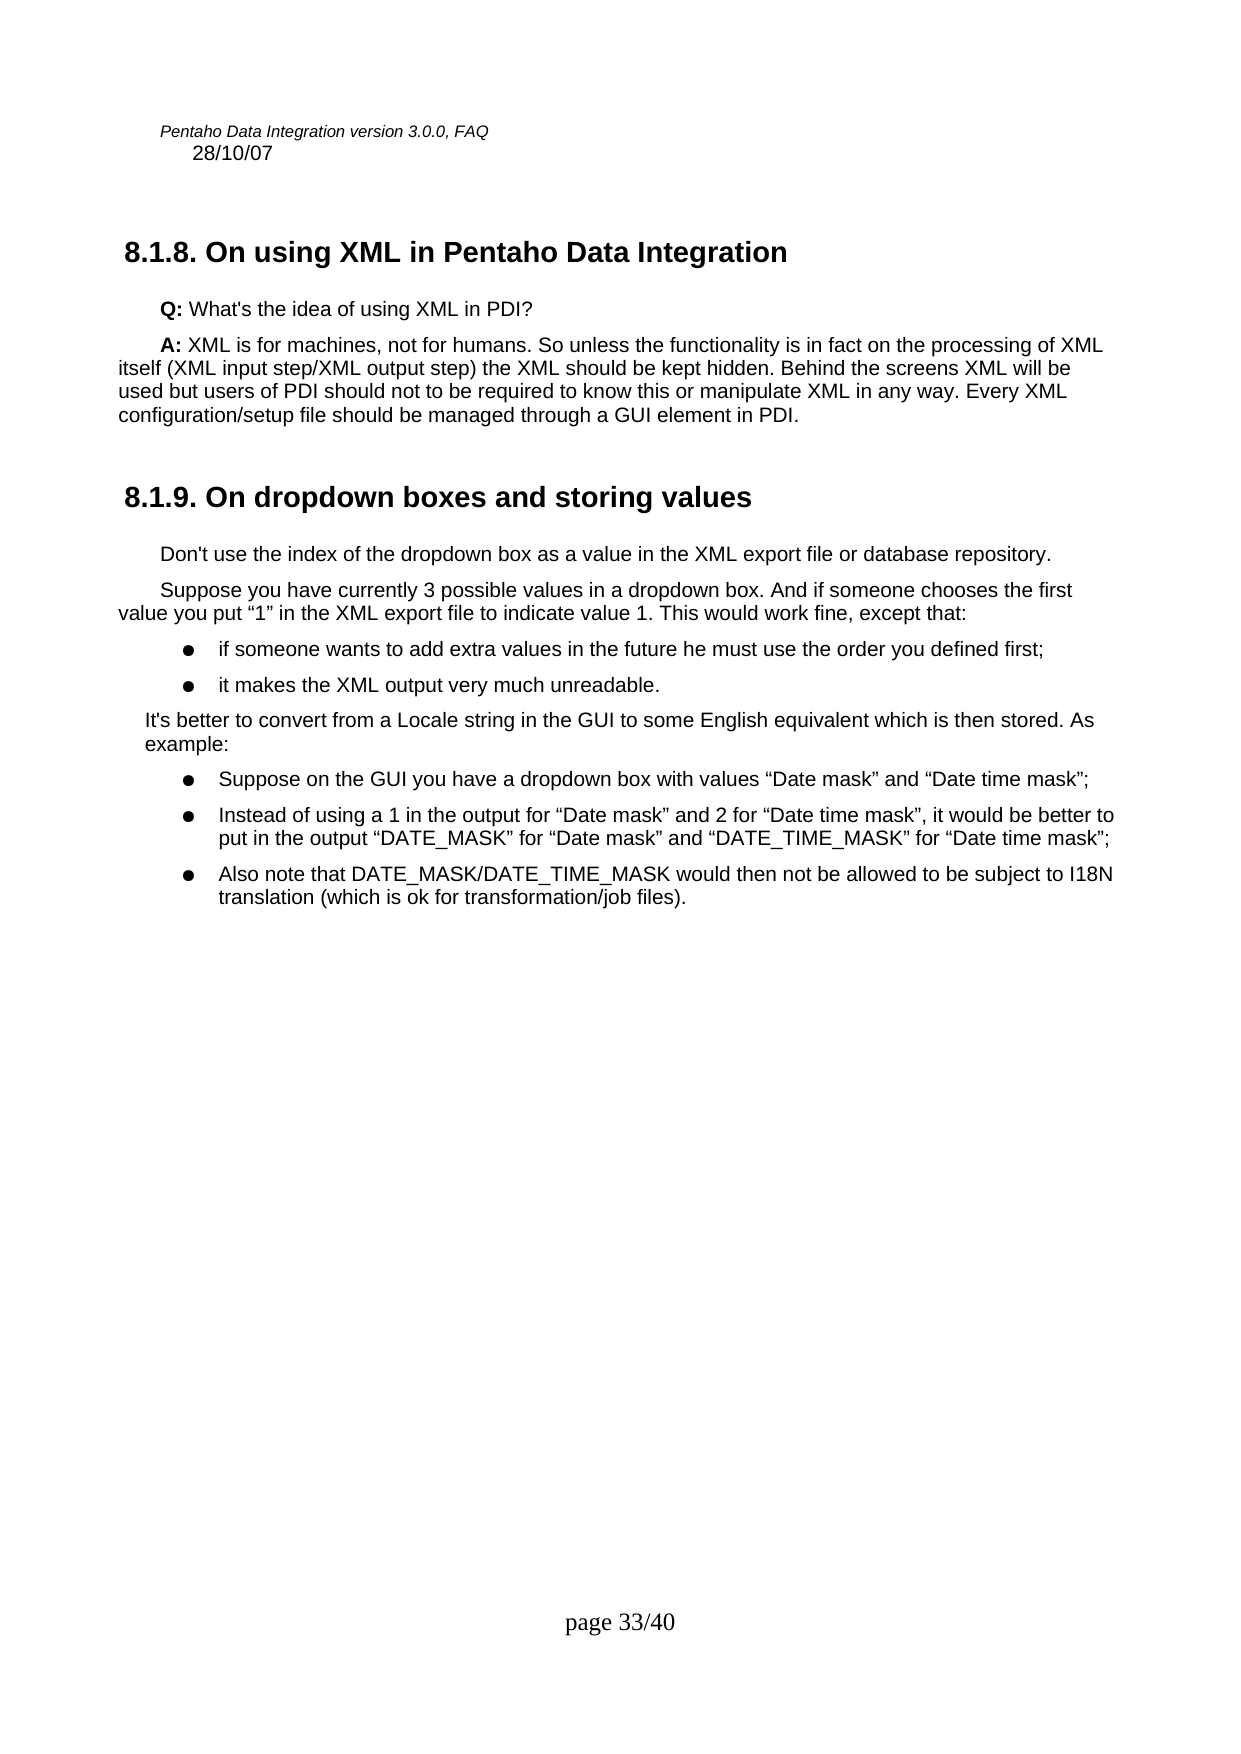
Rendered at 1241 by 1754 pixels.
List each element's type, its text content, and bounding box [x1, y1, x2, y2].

text A: XML is for machines, not for humans. So unless the functionality is in fact on the processing of XML itself (XML input step/XML output step) the XML should be kept hidden. Behind the screens XML will be used but users of PDI should not to be required to know this or manipulate XML in any way. Every XML configuration/setup file should be managed through a GUI element in PDI. [118, 333, 1122, 426]
list Also note that DATE_MASK/DATE_TIME_MASK would then not be allowed to be subject to I18N translation (which is ok for transformation/job files). [192, 862, 1122, 909]
text Suppose you have currently 3 possible values in a dropdown box. And if someone chooses the first value you put “1” in the XML export file to indicate value 1. This would work fine, except that: [118, 578, 1122, 625]
list Suppose on the GUI you have a dropdown box with values “Date mask” and “Date time mask”; [192, 768, 1122, 791]
text Don't use the index of the dropdown box as a value in the XML export file or database repository. [118, 543, 1122, 566]
list It's better to convert from a Locale string in the GUI to some English equivalent which is then stored. As example: [118, 709, 1122, 755]
list if someone wants to add extra values in the future he must use the order you defined first; [192, 637, 1122, 661]
subtitle On using XML in Pentaho Data Integration [124, 236, 1122, 268]
list it makes the XML output very much unreadable. [192, 673, 1122, 696]
text Q: What's the idea of using XML in PDI? [118, 298, 1122, 321]
subtitle On dropdown boxes and storing values [124, 481, 1122, 513]
list Instead of using a 1 in the output for “Date mask” and 2 for “Date time mask”, it would be better to put in the output “DATE_MASK” for “Date mask” and “DATE_TIME_MASK” for “Date time mask”; [192, 803, 1122, 850]
